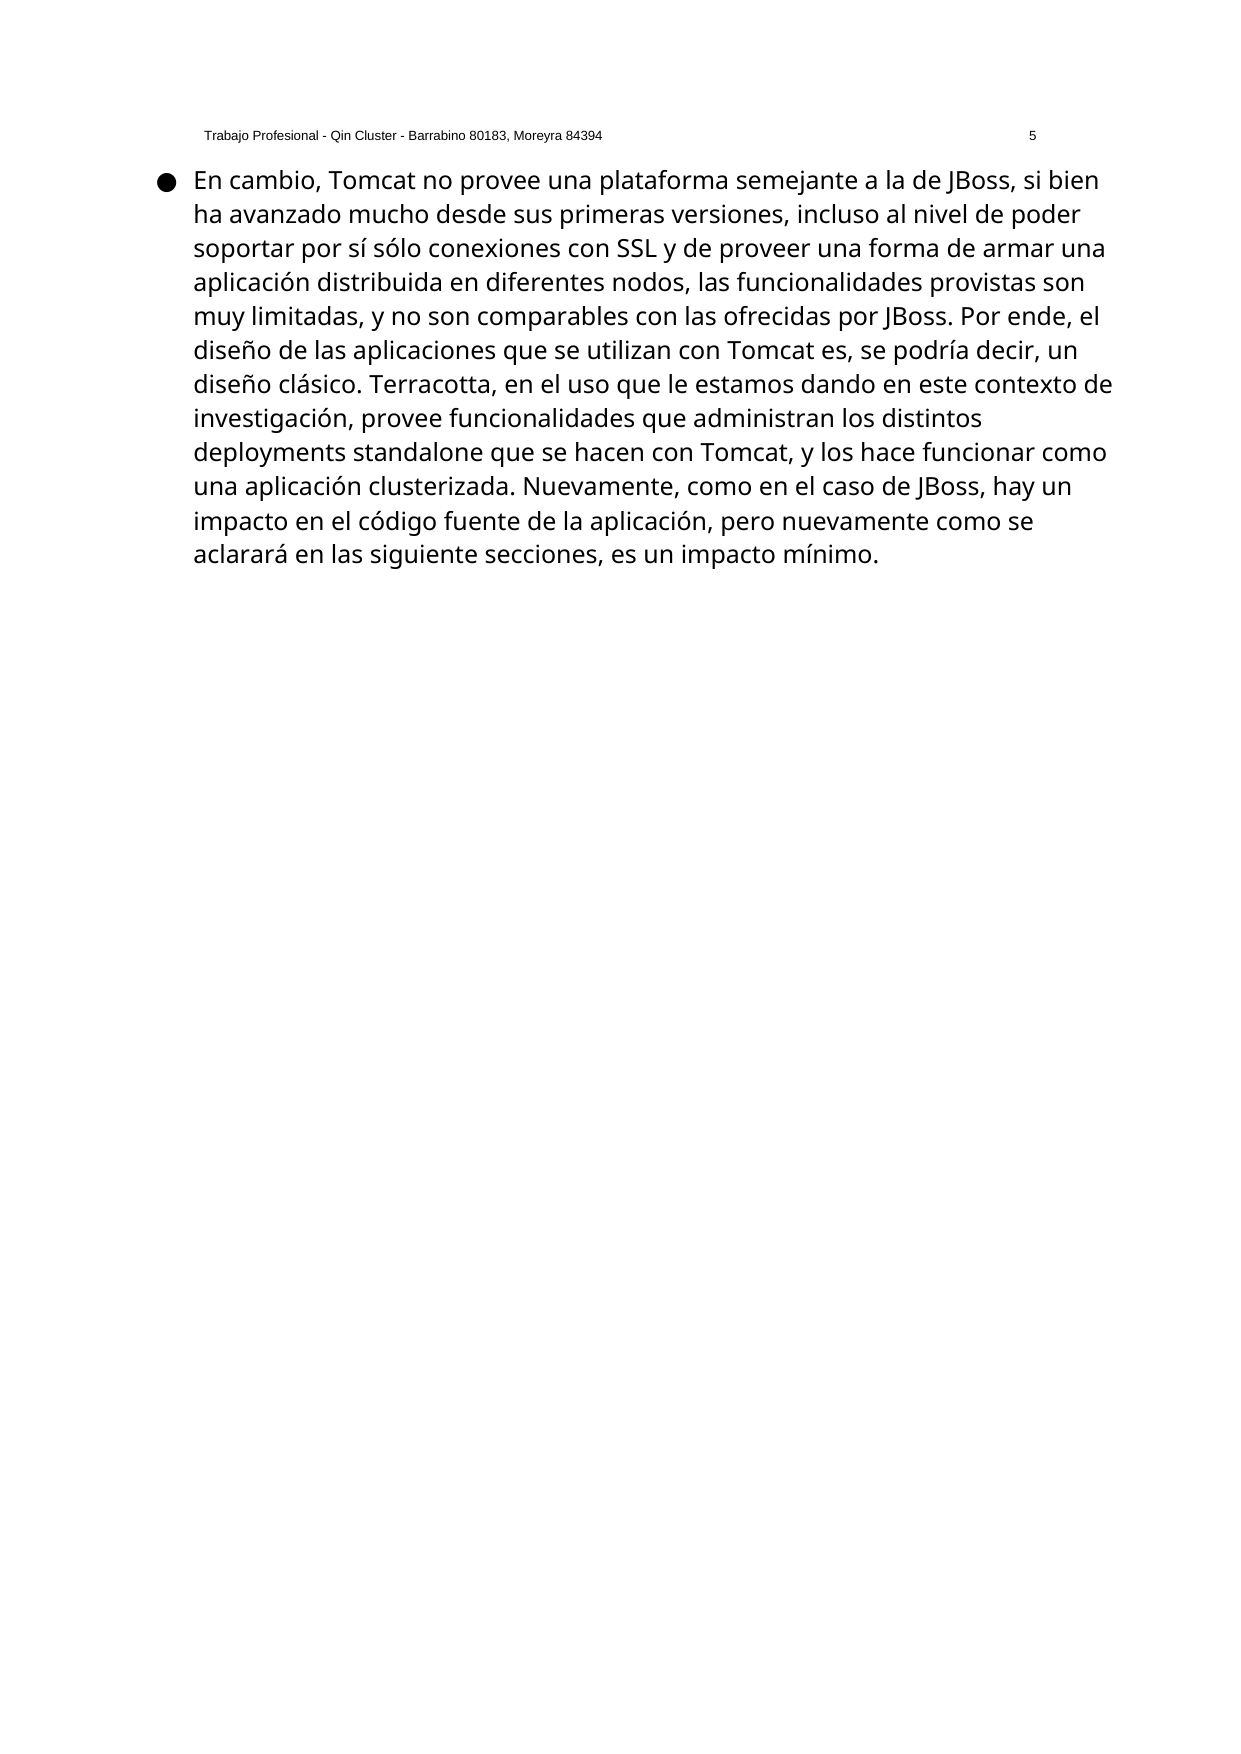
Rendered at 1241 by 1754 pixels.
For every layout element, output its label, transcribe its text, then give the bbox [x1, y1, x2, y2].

list En cambio, Tomcat no provee una plataforma semejante a la de JBoss, si bien ha avanzado mucho desde sus primeras versiones, incluso al nivel de poder soportar por sí sólo conexiones con SSL y de proveer una forma de armar una aplicación distribuida en diferentes nodos, las funcionalidades provistas son muy limitadas, y no son comparables con las ofrecidas por JBoss. Por ende, el diseño de las aplicaciones que se utilizan con Tomcat es, se podría decir, un diseño clásico. Terracotta, en el uso que le estamos dando en este contexto de investigación, provee funcionalidades que administran los distintos deployments standalone que se hacen con Tomcat, y los hace funcionar como una aplicación clusterizada. Nuevamente, como en el caso de JBoss, hay un impacto en el código fuente de la aplicación, pero nuevamente como se aclarará en las siguiente secciones, es un impacto mínimo. [156, 162, 1122, 571]
